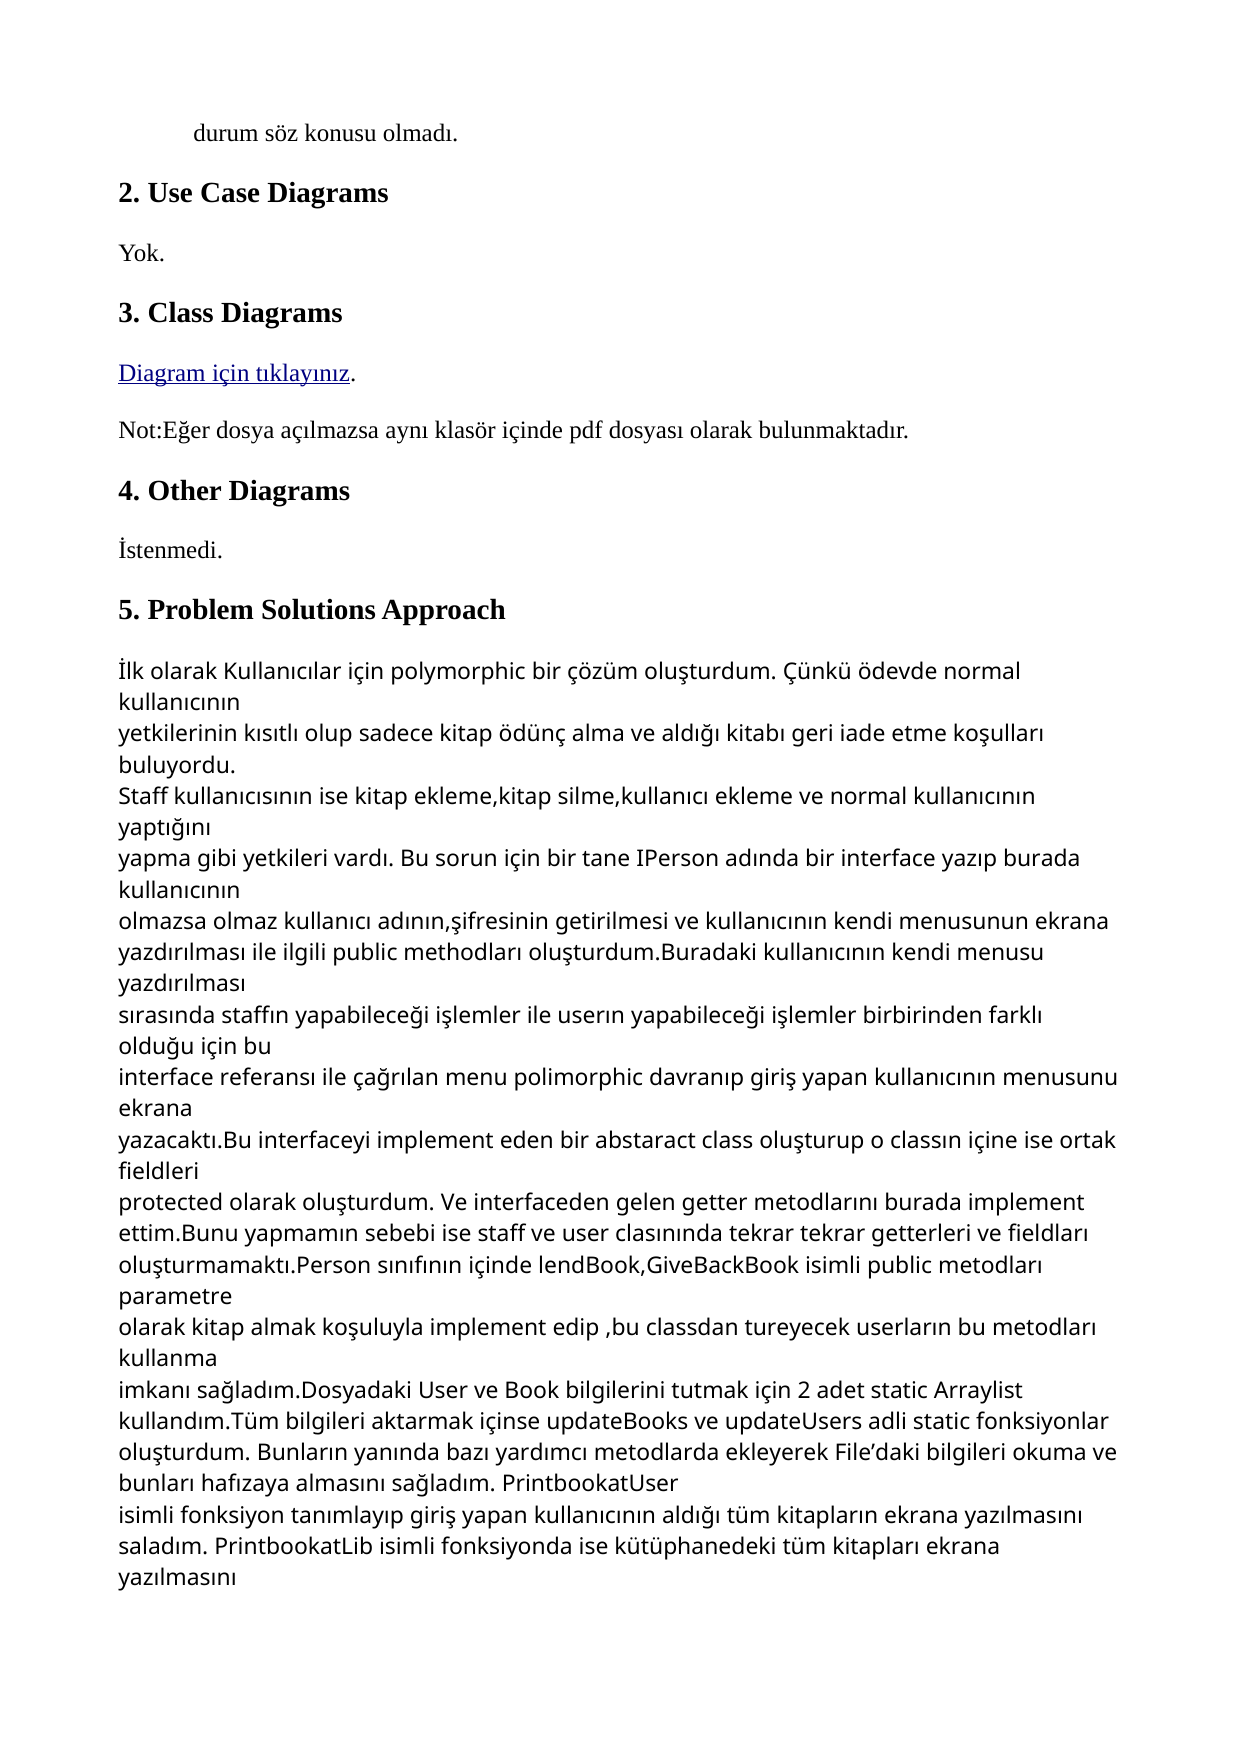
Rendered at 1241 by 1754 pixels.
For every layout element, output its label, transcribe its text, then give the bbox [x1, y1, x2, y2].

text İlk olarak Kullanıcılar için polymorphic bir çözüm oluşturdum. Çünkü ödevde normal kullanıcının [118, 655, 1122, 717]
text Not:Eğer dosya açılmazsa aynı klasör içinde pdf dosyası olarak bulunmaktadır. [118, 415, 1122, 444]
text saladım. PrintbookatLib isimli fonksiyonda ise kütüphanedeki tüm kitapları ekrana yazılmasını [118, 1530, 1122, 1592]
text Staff kullanıcısının ise kitap ekleme,kitap silme,kullanıcı ekleme ve normal kullanıcının yaptığını [118, 780, 1122, 842]
text olmazsa olmaz kullanıcı adının,şifresinin getirilmesi ve kullanıcının kendi menusunun ekrana [118, 905, 1122, 936]
text imkanı sağladım.Dosyadaki User ve Book bilgilerini tutmak için 2 adet static Arraylist kullandım.Tüm bilgileri aktarmak içinse updateBooks ve updateUsers adli static fonksiyonlar oluşturdum. Bunların yanında bazı yardımcı metodlarda ekleyerek File’daki bilgileri okuma ve bunları hafızaya almasını sağladım. PrintbookatUser [118, 1373, 1122, 1498]
text interface referansı ile çağrılan menu polimorphic davranıp giriş yapan kullanıcının menusunu ekrana [118, 1061, 1122, 1123]
text isimli fonksiyon tanımlayıp giriş yapan kullanıcının aldığı tüm kitapların ekrana yazılmasını [118, 1498, 1122, 1530]
text durum söz konusu olmadı. [193, 118, 1122, 147]
text yazacaktı.Bu interfaceyi implement eden bir abstaract class oluşturup o classın içine ise ortak fieldleri [118, 1123, 1122, 1186]
text yapma gibi yetkileri vardı. Bu sorun için bir tane IPerson adında bir interface yazıp burada kullanıcının [118, 842, 1122, 905]
text 5. Problem Solutions Approach [118, 592, 1122, 626]
text Diagram için tıklayınız. [118, 358, 1122, 386]
text yetkilerinin kısıtlı olup sadece kitap ödünç alma ve aldığı kitabı geri iade etme koşulları buluyordu. [118, 717, 1122, 780]
text ettim.Bunu yapmamın sebebi ise staff ve user clasınında tekrar tekrar getterleri ve fieldları [118, 1217, 1122, 1248]
text 3. Class Diagrams [118, 295, 1122, 329]
text 4. Other Diagrams [118, 473, 1122, 506]
text yazdırılması ile ilgili public methodları oluşturdum.Buradaki kullanıcının kendi menusu yazdırılması [118, 936, 1122, 998]
text Yok. [118, 238, 1122, 267]
text İstenmedi. [118, 535, 1122, 564]
text 2. Use Case Diagrams [118, 176, 1122, 209]
text olarak kitap almak koşuluyla implement edip ,bu classdan tureyecek userların bu metodları kullanma [118, 1311, 1122, 1373]
text sırasında staffın yapabileceği işlemler ile userın yapabileceği işlemler birbirinden farklı olduğu için bu [118, 998, 1122, 1061]
text oluşturmamaktı.Person sınıfının içinde lendBook,GiveBackBook isimli public metodları parametre [118, 1248, 1122, 1311]
text protected olarak oluşturdum. Ve interfaceden gelen getter metodlarını burada implement [118, 1186, 1122, 1217]
